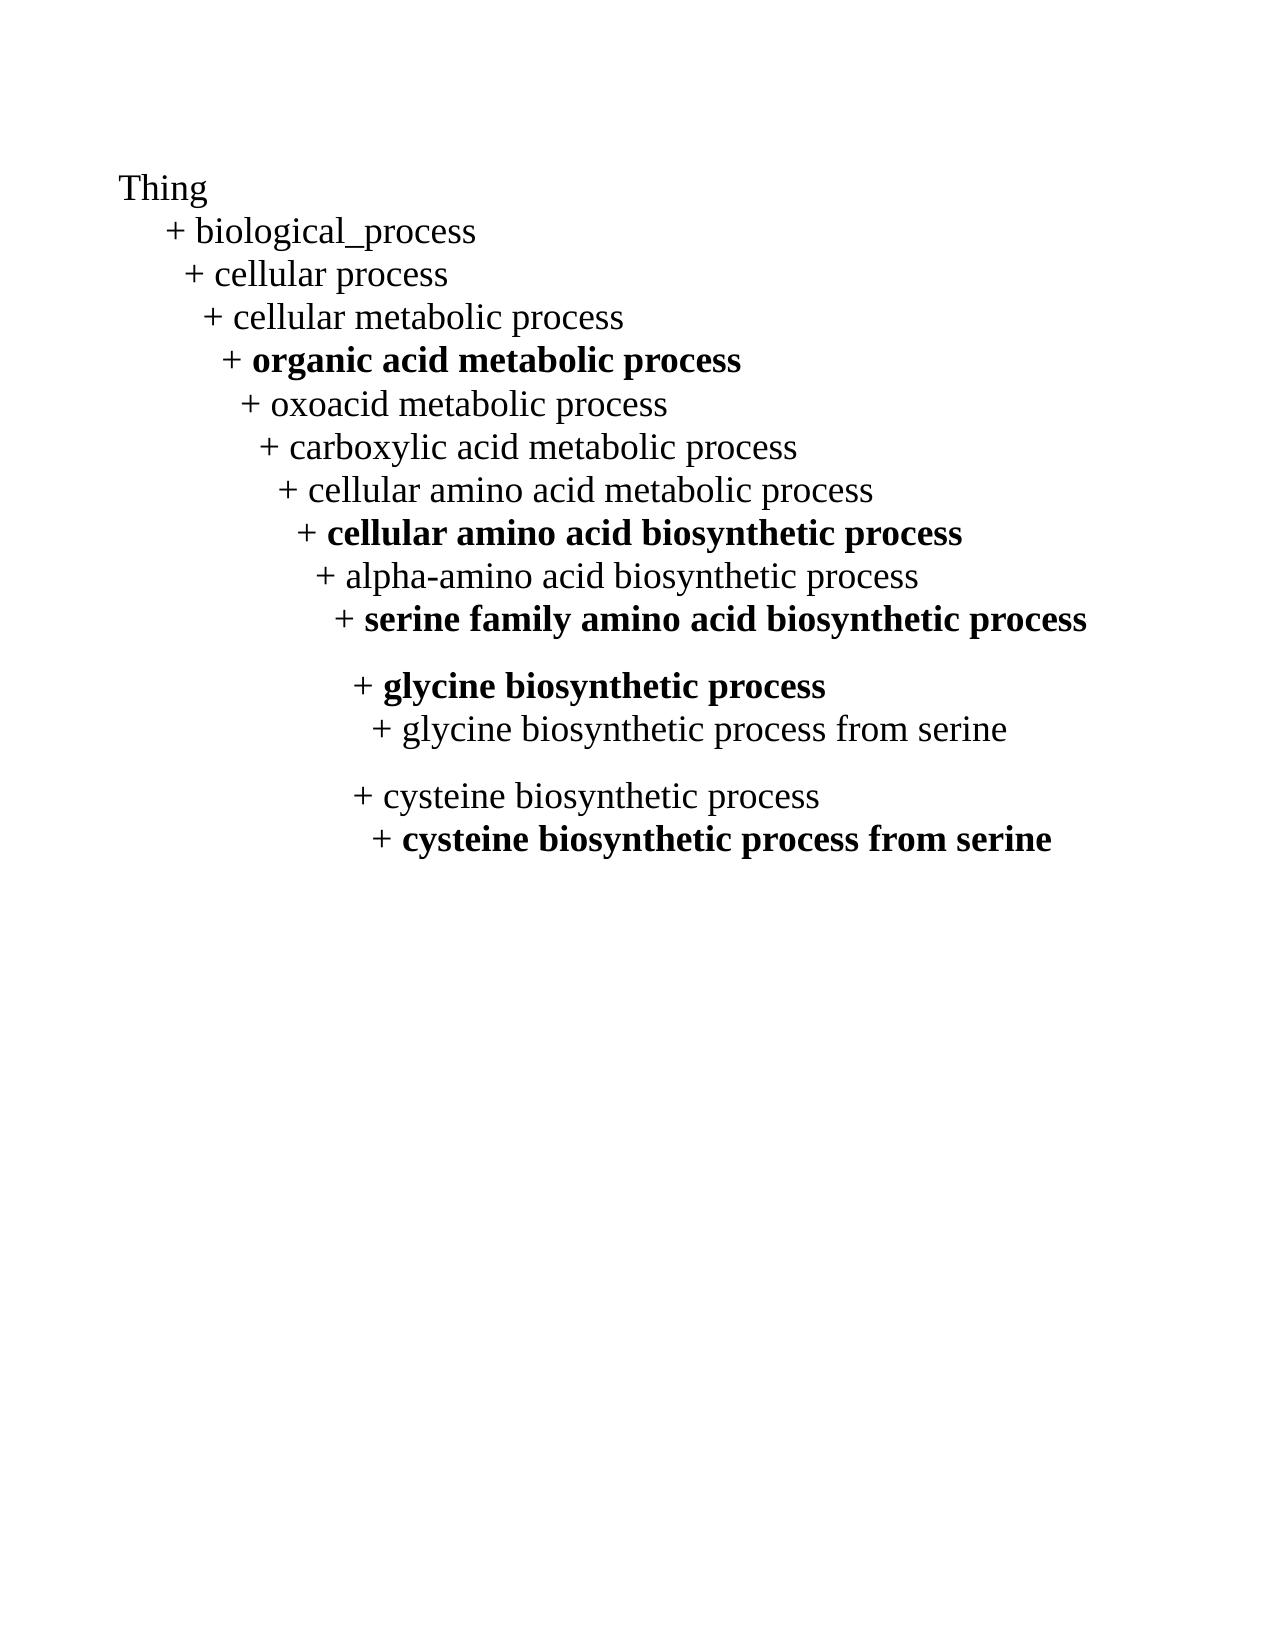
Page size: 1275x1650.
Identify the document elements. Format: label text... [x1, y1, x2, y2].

text + cellular amino acid metabolic process [118, 467, 1157, 510]
text + oxoacid metabolic process [118, 381, 1157, 424]
text + glycine biosynthetic process from serine [118, 707, 1157, 750]
text + cellular amino acid biosynthetic process [118, 510, 1157, 553]
text + serine family amino acid biosynthetic process [118, 597, 1157, 640]
text + cellular metabolic process [118, 295, 1157, 338]
text + organic acid metabolic process [118, 338, 1157, 381]
text + cysteine biosynthetic process [118, 773, 1157, 816]
text + biological_process [118, 208, 1157, 252]
text + carboxylic acid metabolic process [118, 424, 1157, 467]
text + alpha-amino acid biosynthetic process [118, 553, 1157, 597]
text Thing [118, 165, 1157, 208]
text + cellular process [118, 252, 1157, 295]
text + glycine biosynthetic process [118, 663, 1157, 707]
text + cysteine biosynthetic process from serine [118, 816, 1157, 859]
